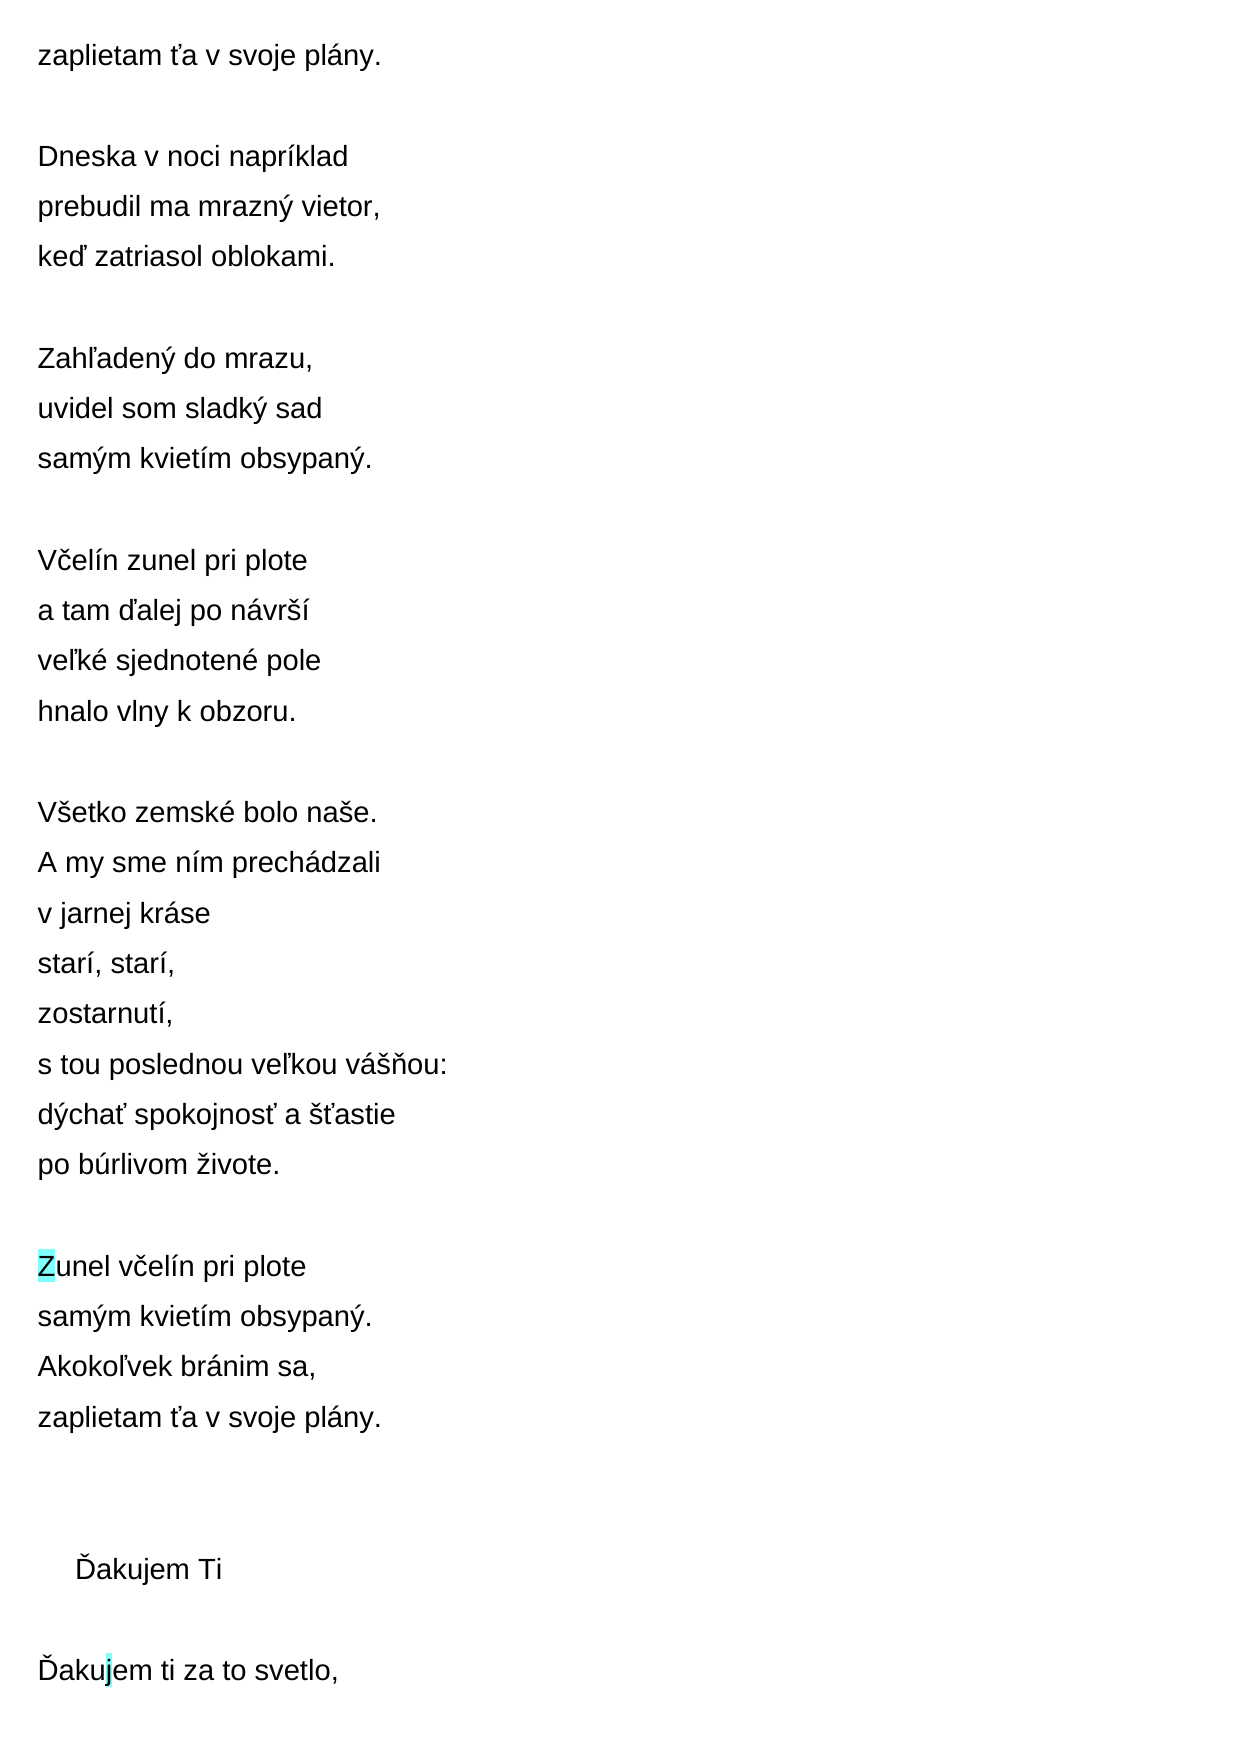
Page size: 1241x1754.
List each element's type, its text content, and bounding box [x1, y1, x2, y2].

text Dneska v noci napríklad [37, 139, 1136, 172]
text keď zatriasol oblokami. [37, 239, 1136, 273]
text s tou poslednou veľkou vášňou: [37, 1047, 1136, 1080]
text uvidel som sladký sad [37, 391, 1136, 425]
text veľké sjednotené pole [37, 643, 1136, 677]
text samým kvietím obsypaný. [37, 1299, 1136, 1332]
text hnalo vlny k obzoru. [37, 694, 1136, 727]
text Akokoľvek bránim sa, [37, 1349, 1136, 1383]
text a tam ďalej po návrší [37, 593, 1136, 627]
text zaplietam ťa v svoje plány. [37, 37, 1136, 71]
text Včelín zunel pri plote [37, 543, 1136, 576]
text Zahľadený do mrazu, [37, 341, 1136, 374]
text zaplietam ťa v svoje plány. [37, 1399, 1136, 1433]
text po búrlivom živote. [37, 1147, 1136, 1181]
text v jarnej kráse [37, 896, 1136, 929]
subtitle Ďakujem Ti [37, 1552, 1136, 1586]
text zostarnutí, [37, 996, 1136, 1030]
text samým kvietím obsypaný. [37, 441, 1136, 475]
text Zunel včelín pri plote [37, 1249, 1136, 1282]
text Všetko zemské bolo naše. [37, 795, 1136, 829]
text prebudil ma mrazný vietor, [37, 189, 1136, 223]
text starí, starí, [37, 946, 1136, 979]
text A my sme ním prechádzali [37, 845, 1136, 879]
text dýchať spokojnosť a šťastie [37, 1097, 1136, 1131]
text Ďakujem ti za to svetlo, [37, 1653, 1136, 1687]
